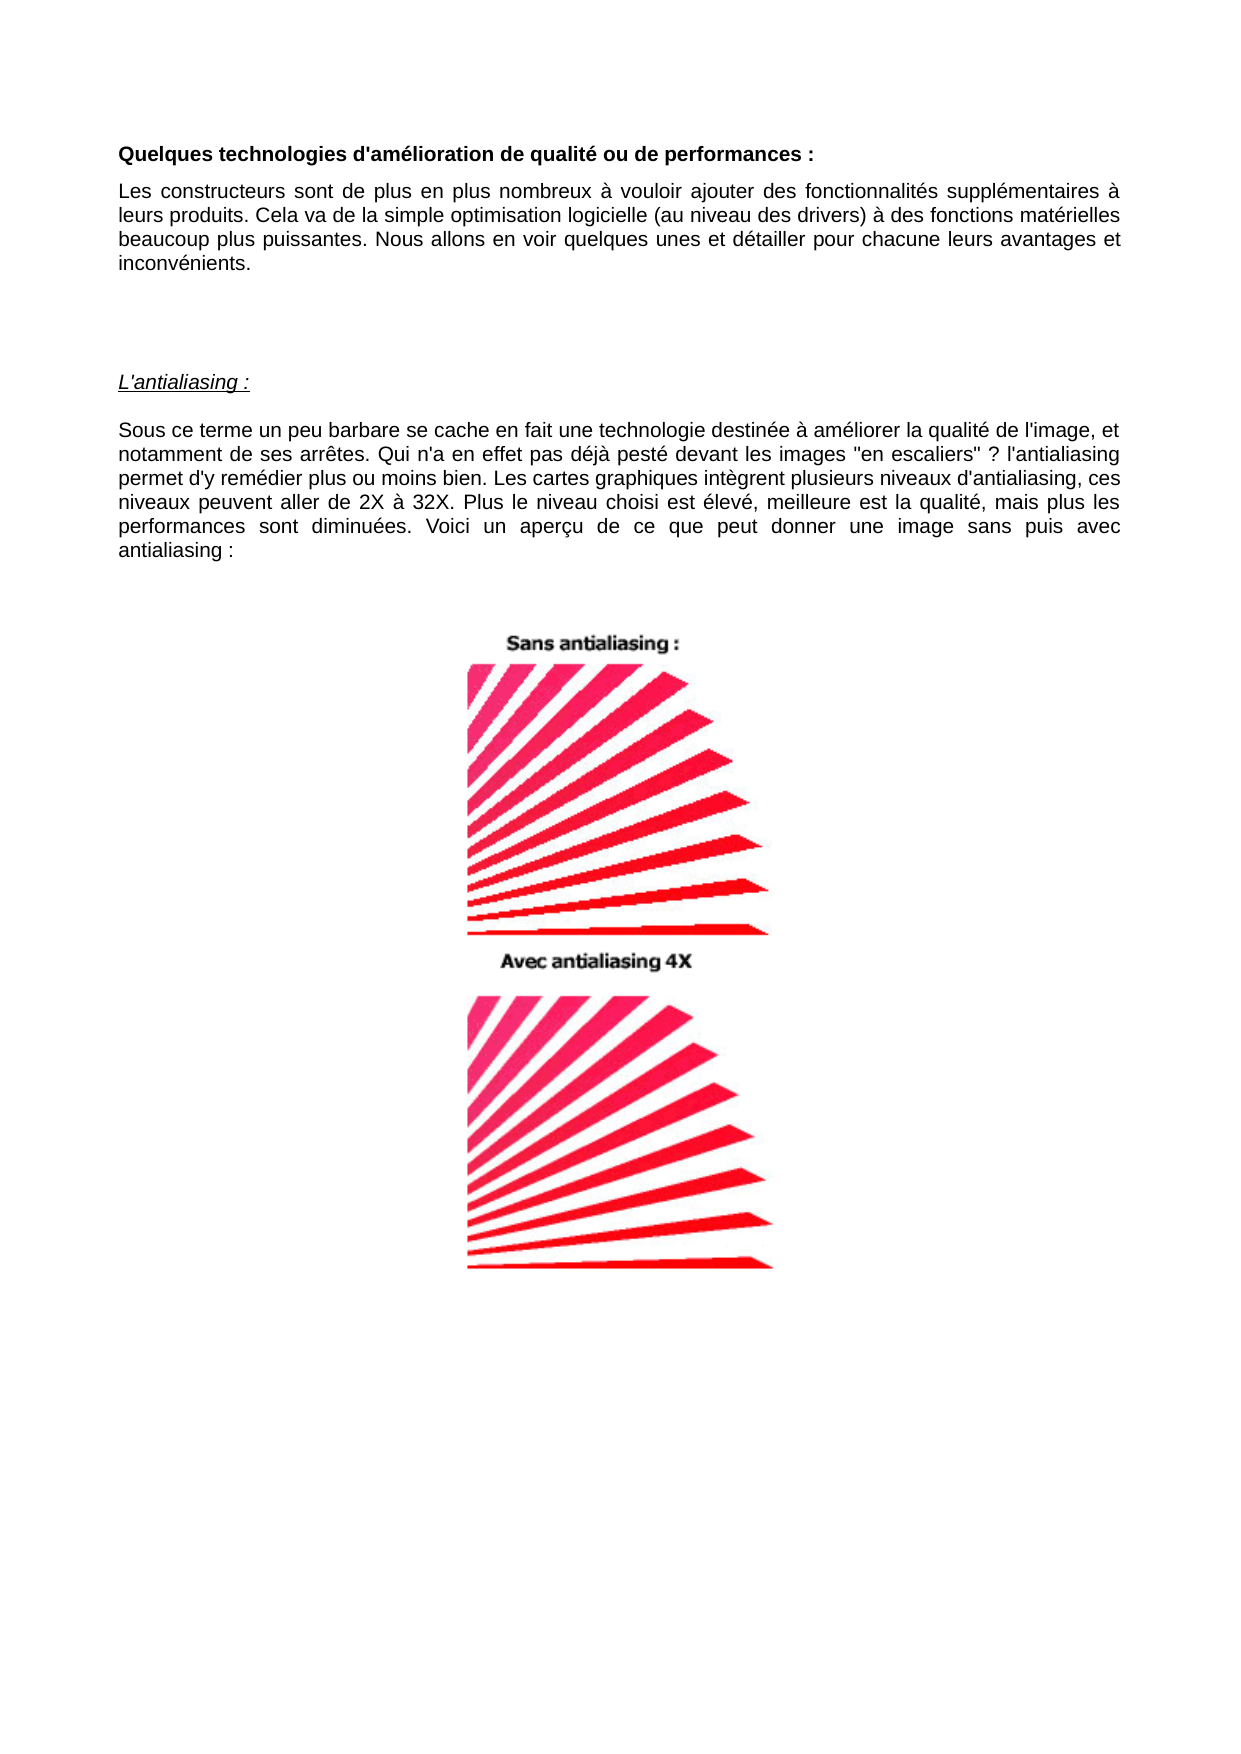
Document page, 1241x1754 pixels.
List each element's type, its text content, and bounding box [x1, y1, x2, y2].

text Sous ce terme un peu barbare se cache en fait une technologie destinée à améliorer la qualité de l'image, et notamment de ses arrêtes. Qui n'a en effet pas déjà pesté devant les images "en escaliers" ? l'antialiasing permet d'y remédier plus ou moins bien. Les cartes graphiques intègrent plusieurs niveaux d'antialiasing, ces niveaux peuvent aller de 2X à 32X. Plus le niveau choisi est élevé, meilleure est la qualité, mais plus les performances sont diminuées. Voici un aperçu de ce que peut donner une image sans puis avec antialiasing : [118, 418, 1122, 562]
text L'antialiasing : [118, 370, 1122, 394]
text Les constructeurs sont de plus en plus nombreux à vouloir ajouter des fonctionnalités supplémentaires à leurs produits. Cela va de la simple optimisation logicielle (au niveau des drivers) à des fonctions matérielles beaucoup plus puissantes. Nous allons en voir quelques unes et détailler pour chacune leurs avantages et inconvénients. [118, 178, 1122, 274]
picture [463, 633, 778, 1272]
text Quelques technologies d'amélioration de qualité ou de performances : [118, 142, 1122, 166]
